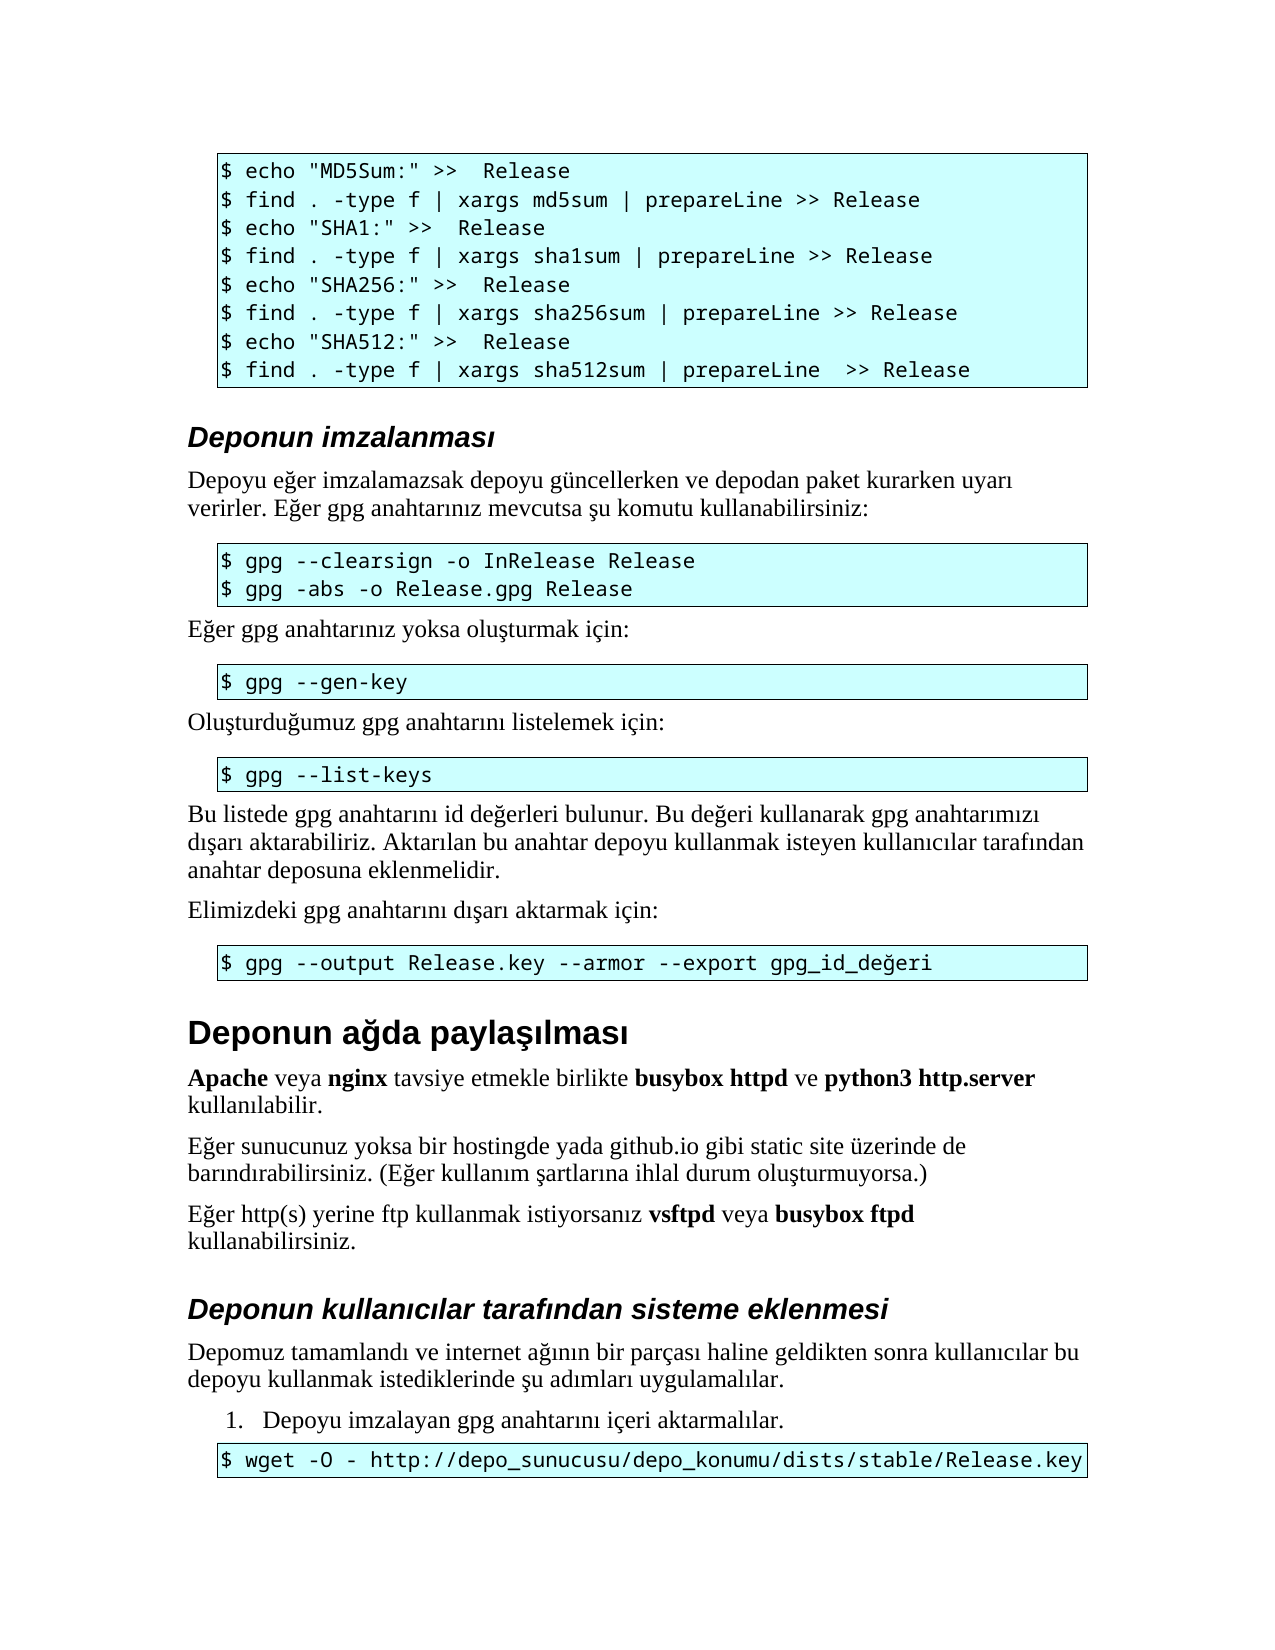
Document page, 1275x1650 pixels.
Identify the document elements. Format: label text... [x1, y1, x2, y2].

subtitle Deponun ağda paylaşılması [187, 1014, 1087, 1051]
text Bu listede gpg anahtarını id değerleri bulunur. Bu değeri kullanarak gpg anahtarımızı dışarı aktarabiliriz. Aktarılan bu anahtar depoyu kullanmak isteyen kullanıcılar tarafından anahtar deposuna eklenmelidir. [187, 801, 1087, 884]
subtitle Deponun kullanıcılar tarafından sisteme eklenmesi [187, 1293, 1087, 1325]
text $ gpg --clearsign -o InRelease Release $ gpg -abs -o Release.gpg Release [218, 544, 1087, 606]
text Eğer http(s) yerine ftp kullanmak istiyorsanız vsftpd veya busybox ftpd kullanabilirsiniz. [187, 1200, 1087, 1255]
text Elimizdeki gpg anahtarını dışarı aktarmak için: [187, 896, 1087, 924]
text $ gpg --list-keys [218, 758, 1087, 791]
text $ gpg --gen-key [218, 665, 1087, 699]
text Depomuz tamamlandı ve internet ağının bir parçası haline geldikten sonra kullanıcılar bu depoyu kullanmak istediklerinde şu adımları uygulamalılar. [187, 1338, 1087, 1393]
text Apache veya nginx tavsiye etmekle birlikte busybox httpd ve python3 http.server kullanılabilir. [187, 1064, 1087, 1119]
subtitle Deponun imzalanması [187, 421, 1087, 453]
text $ echo "MD5Sum:" >> Release $ find . -type f | xargs md5sum | prepareLine >> Release $ echo "SHA1:" >> Release $ find . -type f | xargs sha1sum | prepareLine >> Release $ echo "SHA256:" >> Release $ find . -type f | xargs sha256sum | prepareLine >> Release $ echo "SHA512:" >> Release $ find . -type f | xargs sha512sum | prepareLine >> Release [218, 154, 1087, 387]
text Eğer gpg anahtarınız yoksa oluşturmak için: [187, 615, 1087, 643]
text Depoyu eğer imzalamazsak depoyu güncellerken ve depodan paket kurarken uyarı verirler. Eğer gpg anahtarınız mevcutsa şu komutu kullanabilirsiniz: [187, 466, 1087, 521]
text Eğer sunucunuz yoksa bir hostingde yada github.io gibi static site üzerinde de barındırabilirsiniz. (Eğer kullanım şartlarına ihlal durum oluşturmuyorsa.) [187, 1132, 1087, 1187]
text $ gpg --output Release.key --armor --export gpg_id_değeri [218, 946, 1087, 980]
text $ wget -O - http://depo_sunucusu/depo_konumu/dists/stable/Release.key [218, 1444, 1087, 1477]
text Oluşturduğumuz gpg anahtarını listelemek için: [187, 708, 1087, 735]
list Depoyu imzalayan gpg anahtarını içeri aktarmalılar. [225, 1406, 1087, 1433]
